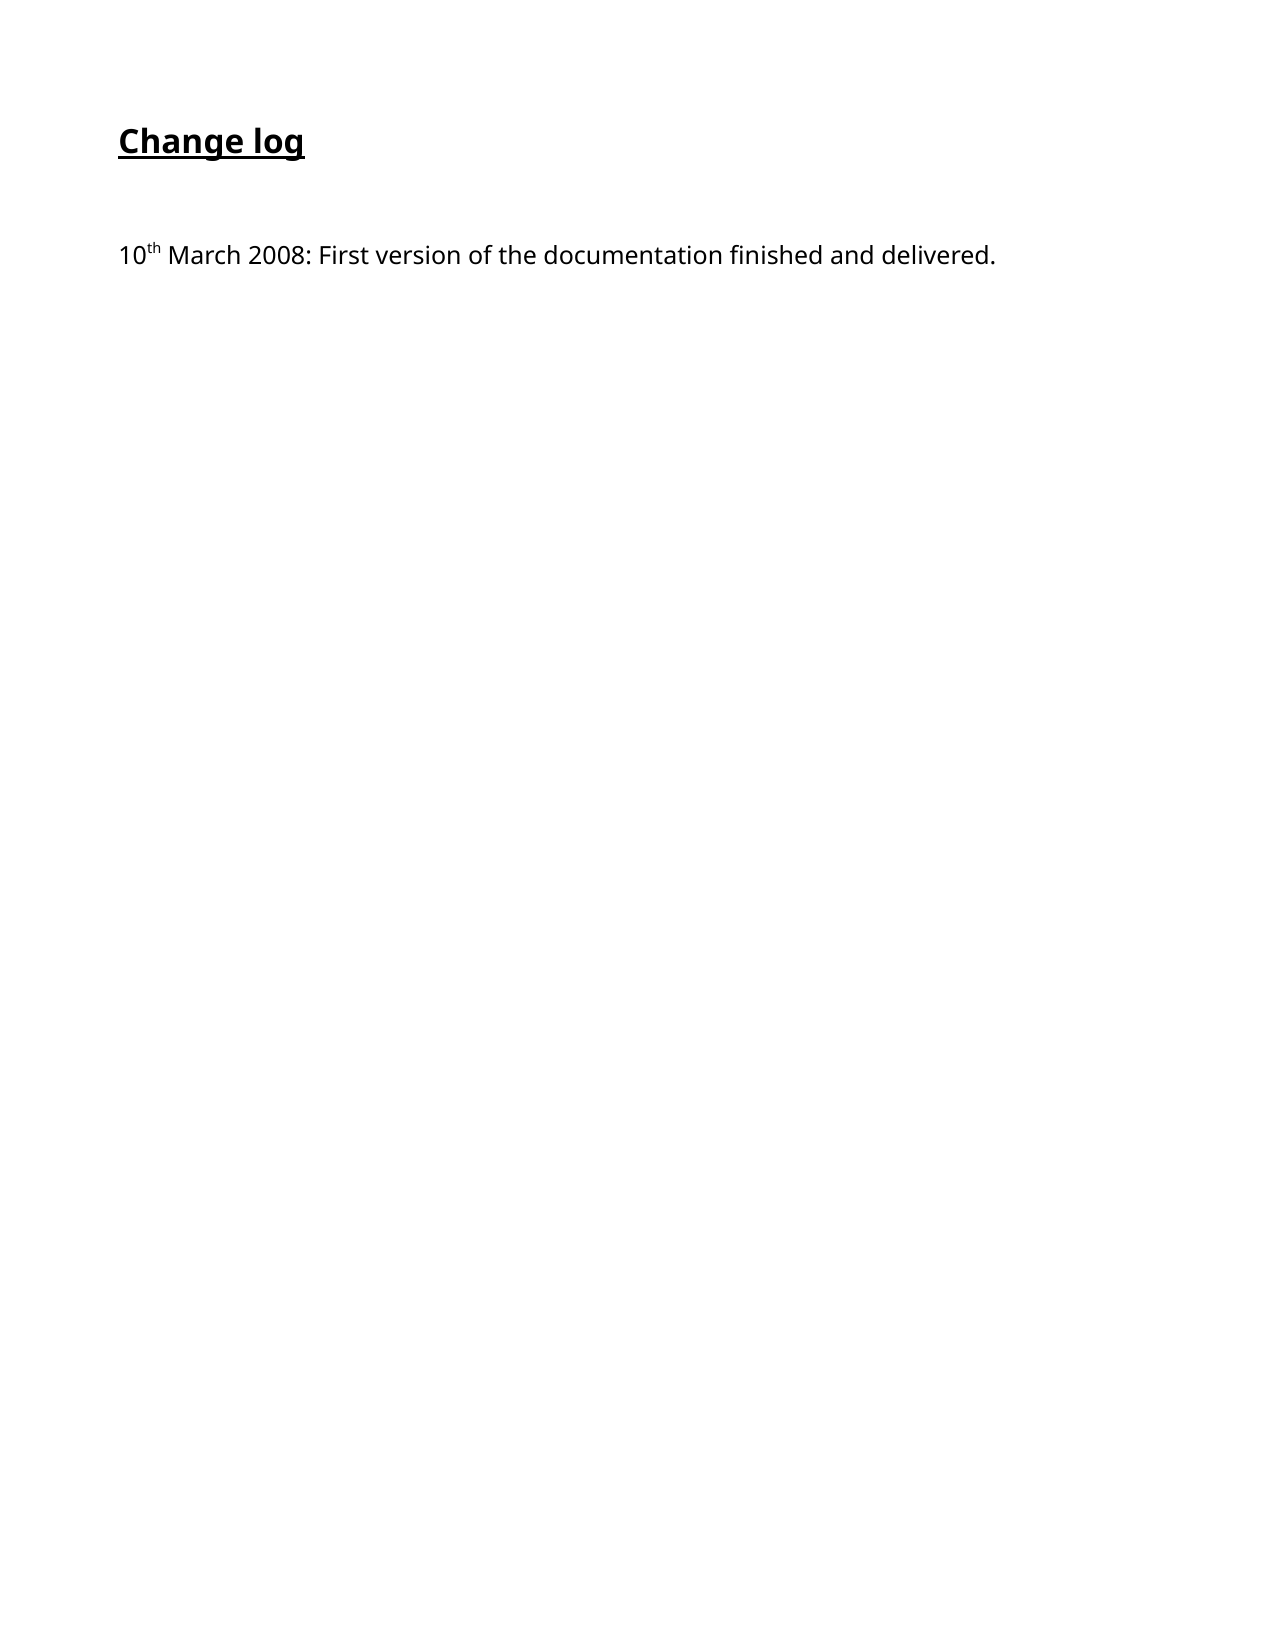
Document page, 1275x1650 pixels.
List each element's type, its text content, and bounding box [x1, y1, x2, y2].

text 10th March 2008: First version of the documentation finished and delivered. [118, 237, 1157, 271]
text Change log [118, 118, 1157, 163]
